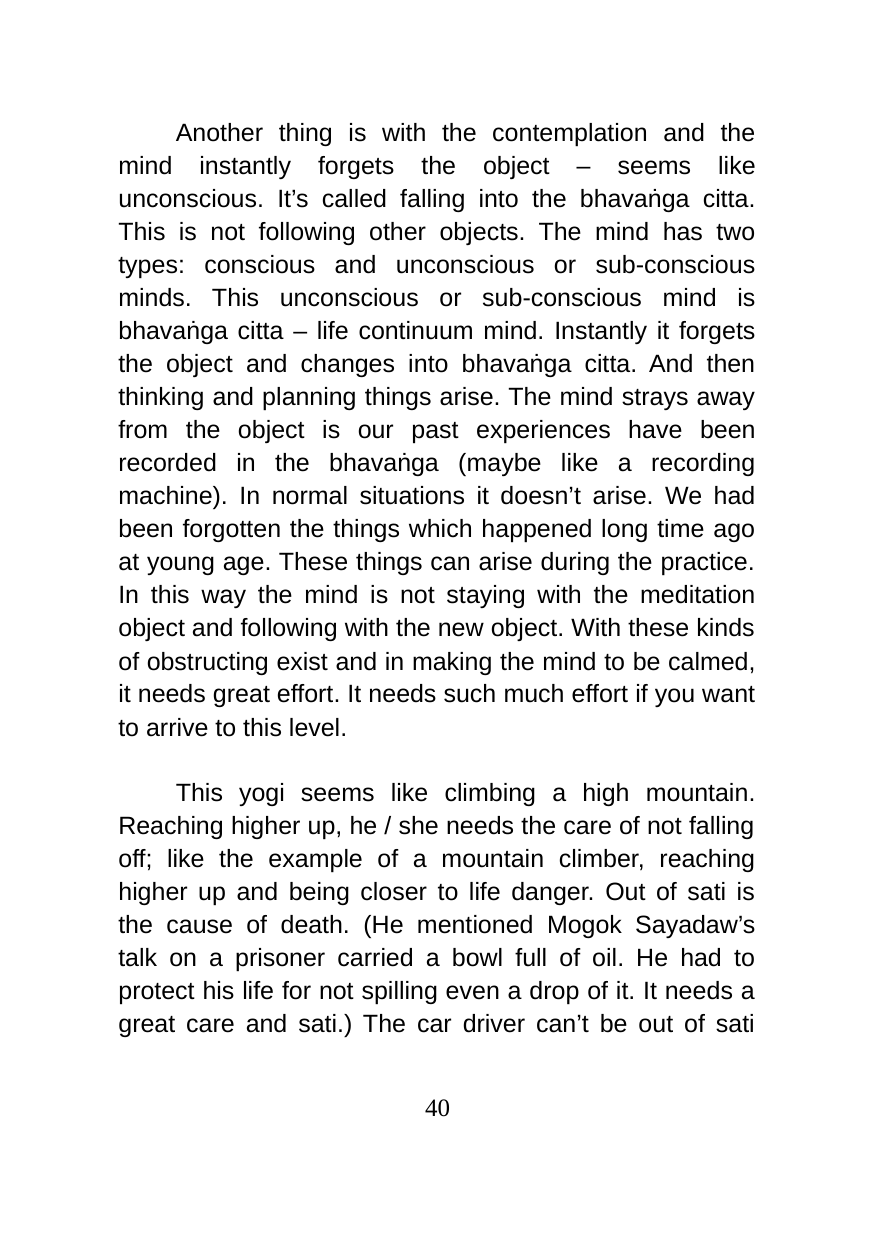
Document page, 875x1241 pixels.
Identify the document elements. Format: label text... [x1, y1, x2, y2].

text This yogi seems like climbing a high mountain. Reaching higher up, he / she needs the care of not falling off; like the example of a mountain climber, reaching higher up and being closer to life danger. Out of sati is the cause of death. (He mentioned Mogok Sayadaw’s talk on a prisoner carried a bowl full of oil. He had to protect his life for not spilling even a drop of it. It needs a great care and sati.) The car driver can’t be out of sati [118, 778, 756, 1038]
text Another thing is with the contemplation and the mind instantly forgets the object – seems like unconscious. It’s called falling into the bhavaṅga citta. This is not following other objects. The mind has two types: conscious and unconscious or sub-conscious minds. This unconscious or sub-conscious mind is bhavaṅga citta – life continuum mind. Instantly it forgets the object and changes into bhavaṅga citta. And then thinking and planning things arise. The mind strays away from the object is our past experiences have been recorded in the bhavaṅga (maybe like a recording machine). In normal situations it doesn’t arise. We had been forgotten the things which happened long time ago at young age. These things can arise during the practice. In this way the mind is not staying with the meditation object and following with the new object. With these kinds of obstructing exist and in making the mind to be calmed, it needs great effort. It needs such much effort if you want to arrive to this level. [118, 118, 756, 741]
